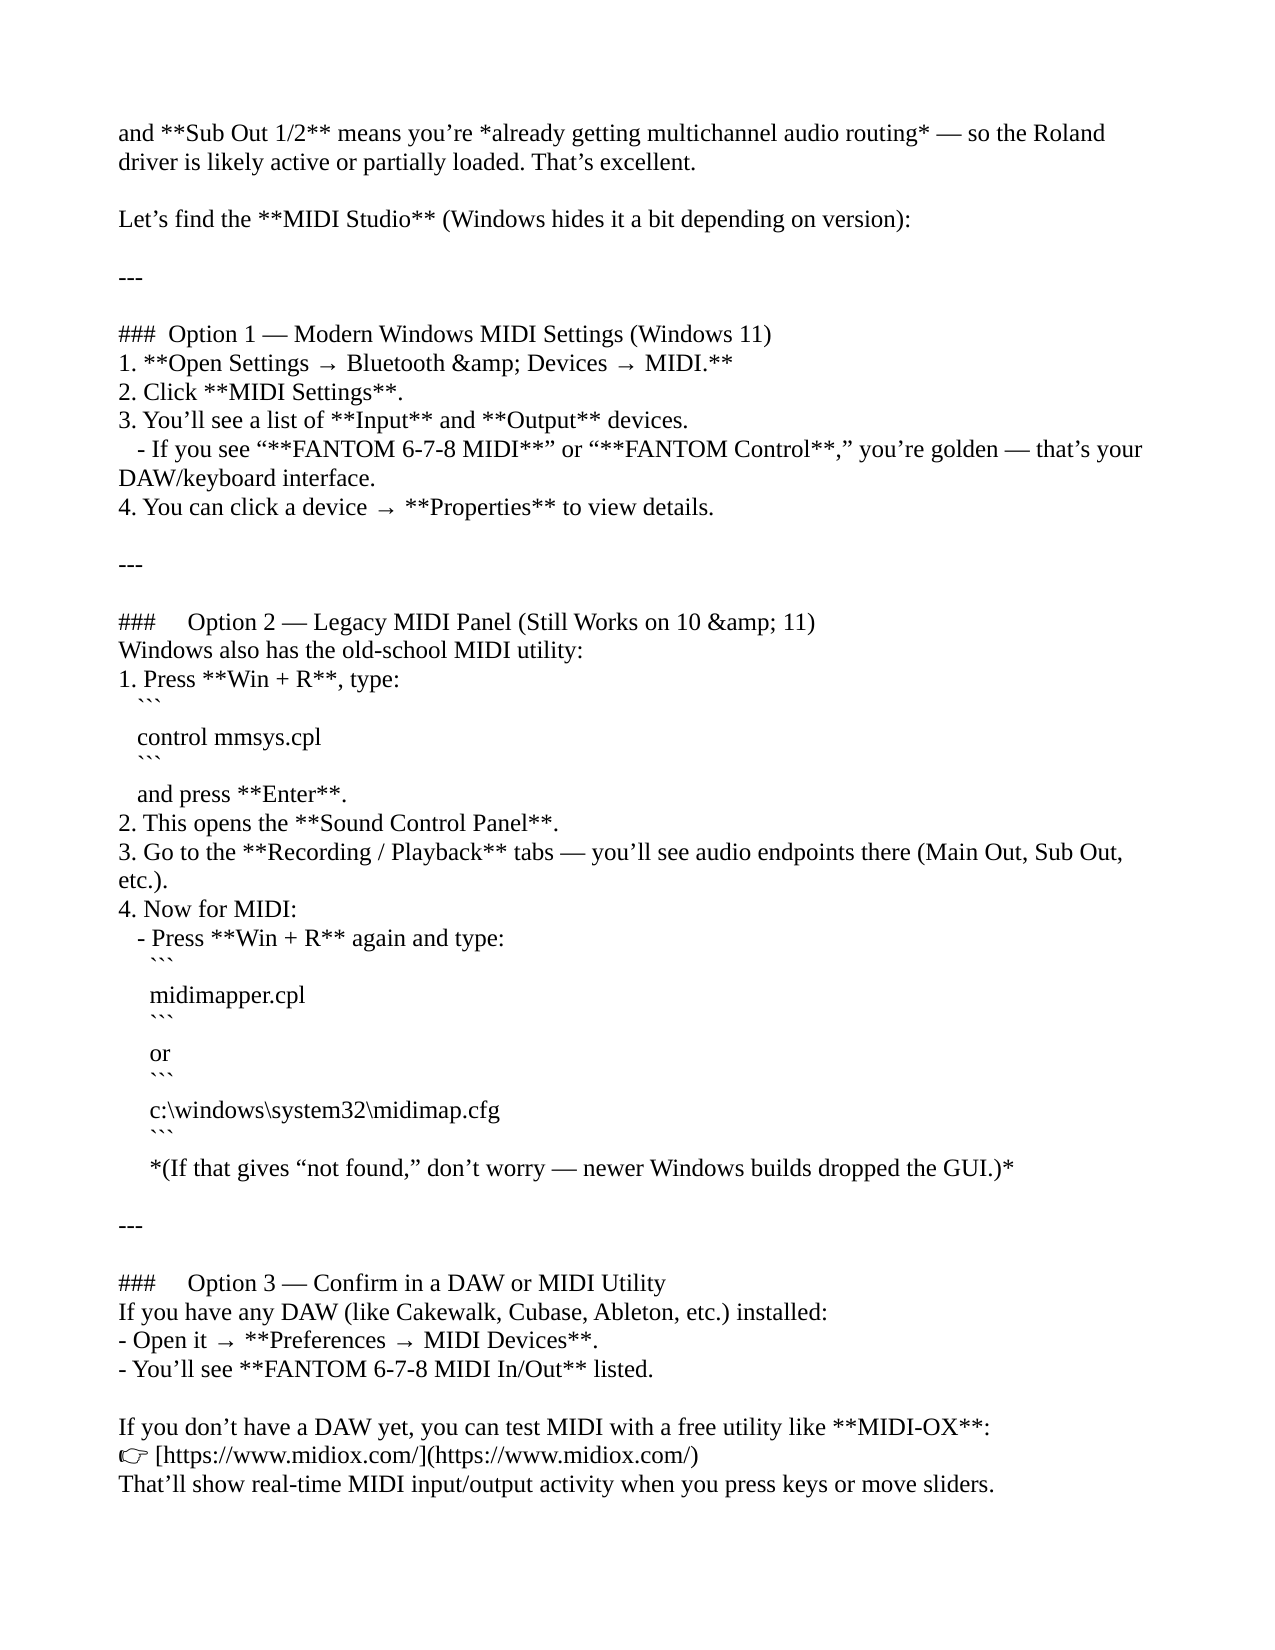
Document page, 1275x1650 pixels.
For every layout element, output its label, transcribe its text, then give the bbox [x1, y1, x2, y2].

text or [118, 1038, 1157, 1067]
text c:\windows\system32\midimap.cfg [118, 1096, 1157, 1124]
text 3. You’ll see a list of **Input** and **Output** devices. [118, 406, 1157, 434]
text and press **Enter**. [118, 779, 1157, 808]
text ### 🎹 Option 2 — Legacy MIDI Panel (Still Works on 10 &amp; 11) [118, 607, 1157, 636]
text ``` [118, 1124, 1157, 1153]
text --- [118, 549, 1157, 578]
text If you have any DAW (like Cakewalk, Cubase, Ableton, etc.) installed: [118, 1297, 1157, 1326]
text If you don’t have a DAW yet, you can test MIDI with a free utility like **MIDI-OX**: [118, 1412, 1157, 1441]
text ``` [118, 693, 1157, 722]
text - If you see “**FANTOM 6-7-8 MIDI**” or “**FANTOM Control**,” you’re golden — that’s your DAW/keyboard interface. [118, 434, 1157, 492]
text 2. This opens the **Sound Control Panel**. [118, 808, 1157, 837]
text 4. Now for MIDI: [118, 894, 1157, 923]
text *(If that gives “not found,” don’t worry — newer Windows builds dropped the GUI.)* [118, 1153, 1157, 1182]
text ``` [118, 1009, 1157, 1038]
text That’ll show real-time MIDI input/output activity when you press keys or move sliders. [118, 1469, 1157, 1498]
text 1. Press **Win + R**, type: [118, 664, 1157, 693]
text 3. Go to the **Recording / Playback** tabs — you’ll see audio endpoints there (Main Out, Sub Out, etc.). [118, 837, 1157, 894]
text 1. **Open Settings → Bluetooth &amp; Devices → MIDI.** [118, 348, 1157, 377]
text 👉 [https://www.midiox.com/](https://www.midiox.com/) [118, 1441, 1157, 1469]
text ### 🧠 Option 3 — Confirm in a DAW or MIDI Utility [118, 1268, 1157, 1297]
text ``` [118, 952, 1157, 981]
text control mmsys.cpl [118, 722, 1157, 751]
text Let’s find the **MIDI Studio** (Windows hides it a bit depending on version): [118, 204, 1157, 233]
text ``` [118, 1067, 1157, 1096]
text ``` [118, 751, 1157, 779]
text midimapper.cpl [118, 981, 1157, 1009]
text and **Sub Out 1/2** means you’re *already getting multichannel audio routing* — so the Roland driver is likely active or partially loaded. That’s excellent. [118, 118, 1157, 176]
text - Open it → **Preferences → MIDI Devices**. [118, 1326, 1157, 1354]
text ### 🎛️ Option 1 — Modern Windows MIDI Settings (Windows 11) [118, 319, 1157, 348]
text 2. Click **MIDI Settings**. [118, 377, 1157, 406]
text --- [118, 1211, 1157, 1239]
text - Press **Win + R** again and type: [118, 923, 1157, 952]
text --- [118, 262, 1157, 291]
text - You’ll see **FANTOM 6-7-8 MIDI In/Out** listed. [118, 1354, 1157, 1383]
text 4. You can click a device → **Properties** to view details. [118, 492, 1157, 521]
text Windows also has the old-school MIDI utility: [118, 636, 1157, 664]
